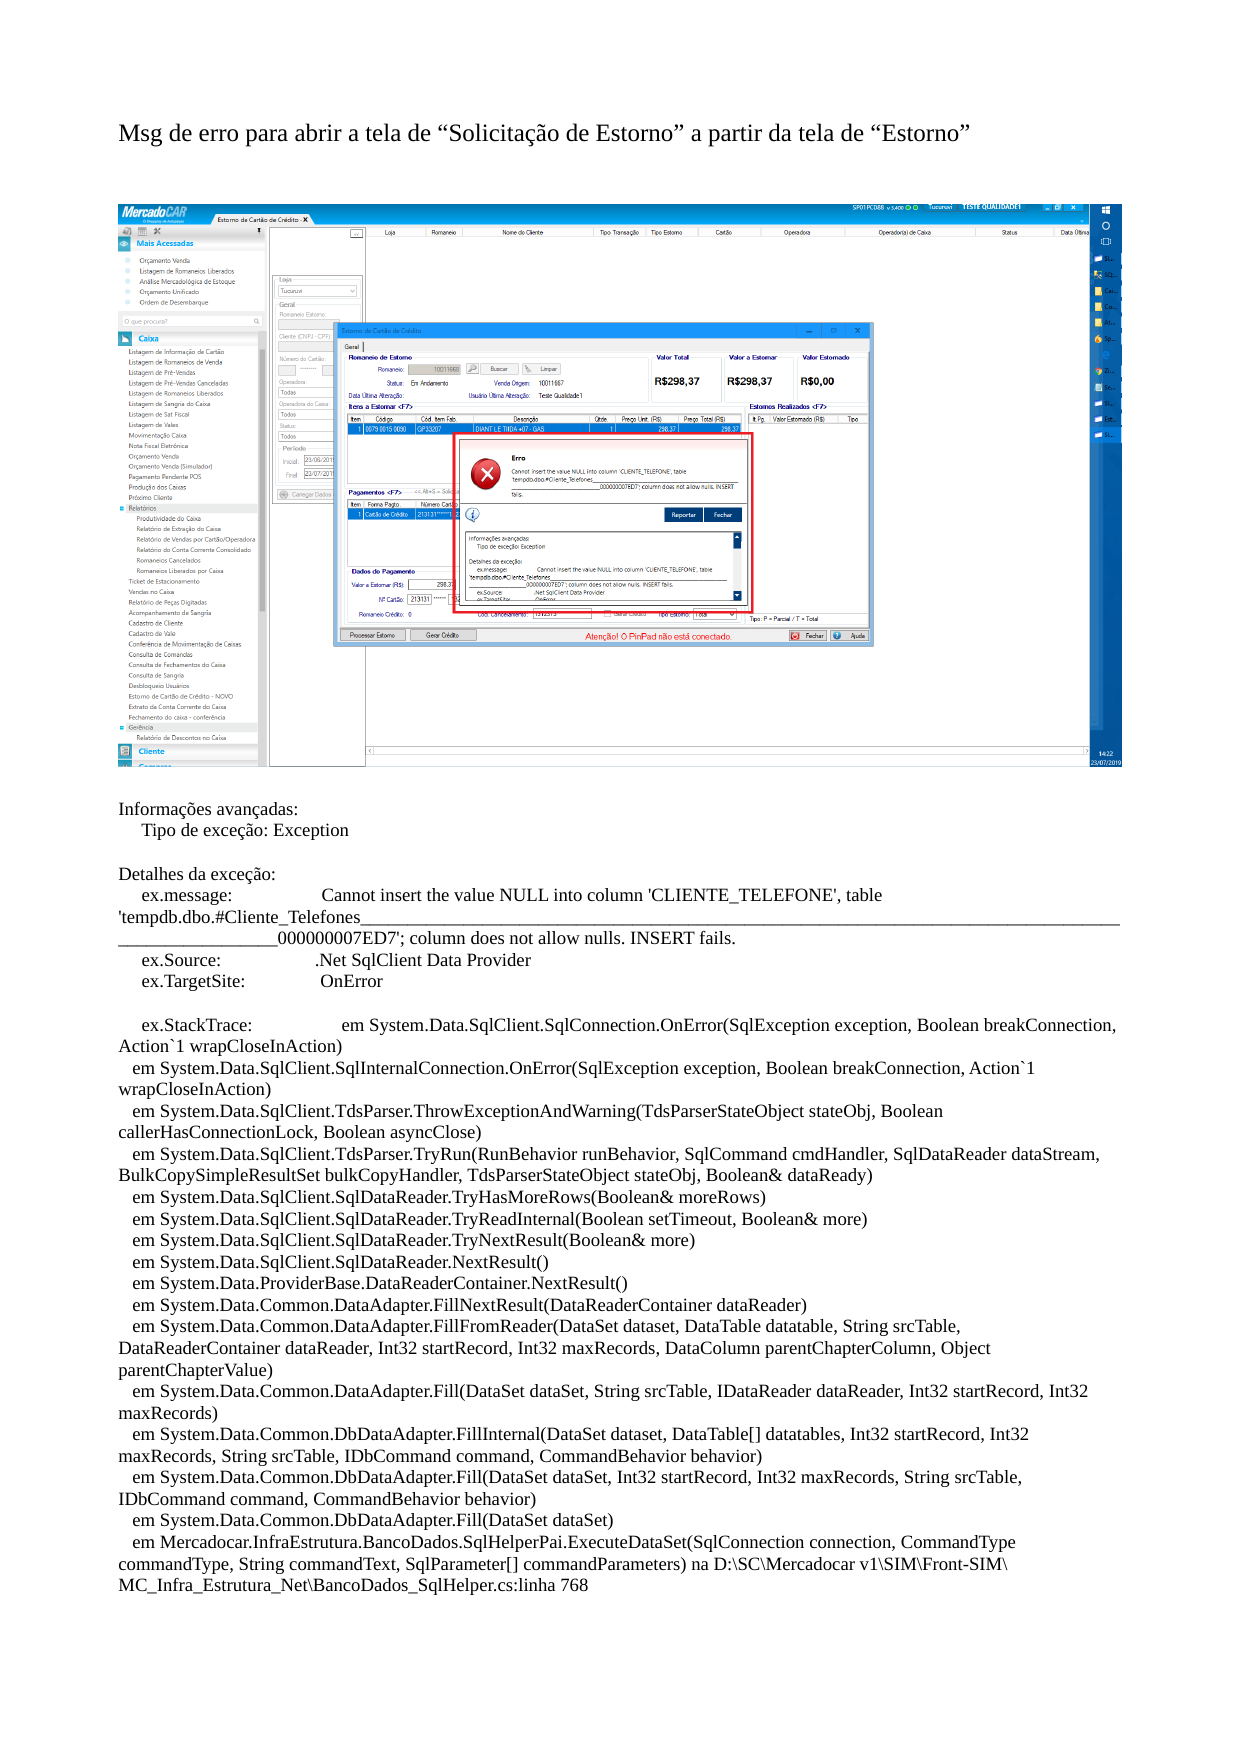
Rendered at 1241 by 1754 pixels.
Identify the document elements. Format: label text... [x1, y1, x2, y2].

text em System.Data.SqlClient.TdsParser.ThrowExceptionAndWarning(TdsParserStateObject stateObj, Boolean callerHasConnectionLock, Boolean asyncClose) [118, 1100, 1122, 1143]
text em System.Data.ProviderBase.DataReaderContainer.NextResult() [118, 1272, 1122, 1294]
text em System.Data.SqlClient.SqlDataReader.NextResult() [118, 1251, 1122, 1272]
text em System.Data.SqlClient.TdsParser.TryRun(RunBehavior runBehavior, SqlCommand cmdHandler, SqlDataReader dataStream, BulkCopySimpleResultSet bulkCopyHandler, TdsParserStateObject stateObj, Boolean& dataReady) [118, 1143, 1122, 1186]
text em System.Data.Common.DataAdapter.FillFromReader(DataSet dataset, DataTable datatable, String srcTable, DataReaderContainer dataReader, Int32 startRecord, Int32 maxRecords, DataColumn parentChapterColumn, Object parentChapterValue) [118, 1315, 1122, 1380]
text em System.Data.SqlClient.SqlDataReader.TryNextResult(Boolean& more) [118, 1229, 1122, 1251]
text em System.Data.Common.DbDataAdapter.Fill(DataSet dataSet, Int32 startRecord, Int32 maxRecords, String srcTable, IDbCommand command, CommandBehavior behavior) [118, 1466, 1122, 1509]
picture [118, 204, 1123, 769]
text ex.message: Cannot insert the value NULL into column 'CLIENTE_TELEFONE', table 'tempdb.dbo.#Cliente_Telefones__________________________________________________________________________________________________000000007ED7'; column does not allow nulls. INSERT fails. [118, 884, 1122, 949]
text em System.Data.Common.DataAdapter.Fill(DataSet dataSet, String srcTable, IDataReader dataReader, Int32 startRecord, Int32 maxRecords) [118, 1380, 1122, 1423]
text ex.TargetSite: OnError [118, 970, 1122, 992]
text em Mercadocar.InfraEstrutura.BancoDados.SqlHelperPai.ExecuteDataSet(SqlConnection connection, CommandType commandType, String commandText, SqlParameter[] commandParameters) na D:\SC\Mercadocar v1\SIM\Front-SIM\MC_Infra_Estrutura_Net\BancoDados_SqlHelper.cs:linha 768 [118, 1531, 1122, 1596]
text Detalhes da exceção: [118, 862, 1122, 884]
text em System.Data.Common.DbDataAdapter.FillInternal(DataSet dataset, DataTable[] datatables, Int32 startRecord, Int32 maxRecords, String srcTable, IDbCommand command, CommandBehavior behavior) [118, 1423, 1122, 1466]
text em System.Data.Common.DbDataAdapter.Fill(DataSet dataSet) [118, 1509, 1122, 1531]
text ex.Source: .Net SqlClient Data Provider [118, 949, 1122, 970]
text em System.Data.Common.DataAdapter.FillNextResult(DataReaderContainer dataReader) [118, 1294, 1122, 1315]
picture [123, 207, 161, 216]
text em System.Data.SqlClient.SqlInternalConnection.OnError(SqlException exception, Boolean breakConnection, Action`1 wrapCloseInAction) [118, 1057, 1122, 1100]
text Informações avançadas: [118, 798, 1122, 819]
text em System.Data.SqlClient.SqlDataReader.TryHasMoreRows(Boolean& moreRows) [118, 1186, 1122, 1207]
text Tipo de exceção: Exception [118, 819, 1122, 841]
text ex.StackTrace: em System.Data.SqlClient.SqlConnection.OnError(SqlException exception, Boolean breakConnection, Action`1 wrapCloseInAction) [118, 1013, 1122, 1057]
text em System.Data.SqlClient.SqlDataReader.TryReadInternal(Boolean setTimeout, Boolean& more) [118, 1207, 1122, 1229]
text Msg de erro para abrir a tela de “Solicitação de Estorno” a partir da tela de “Estorno” [118, 118, 1122, 147]
picture [163, 210, 181, 216]
